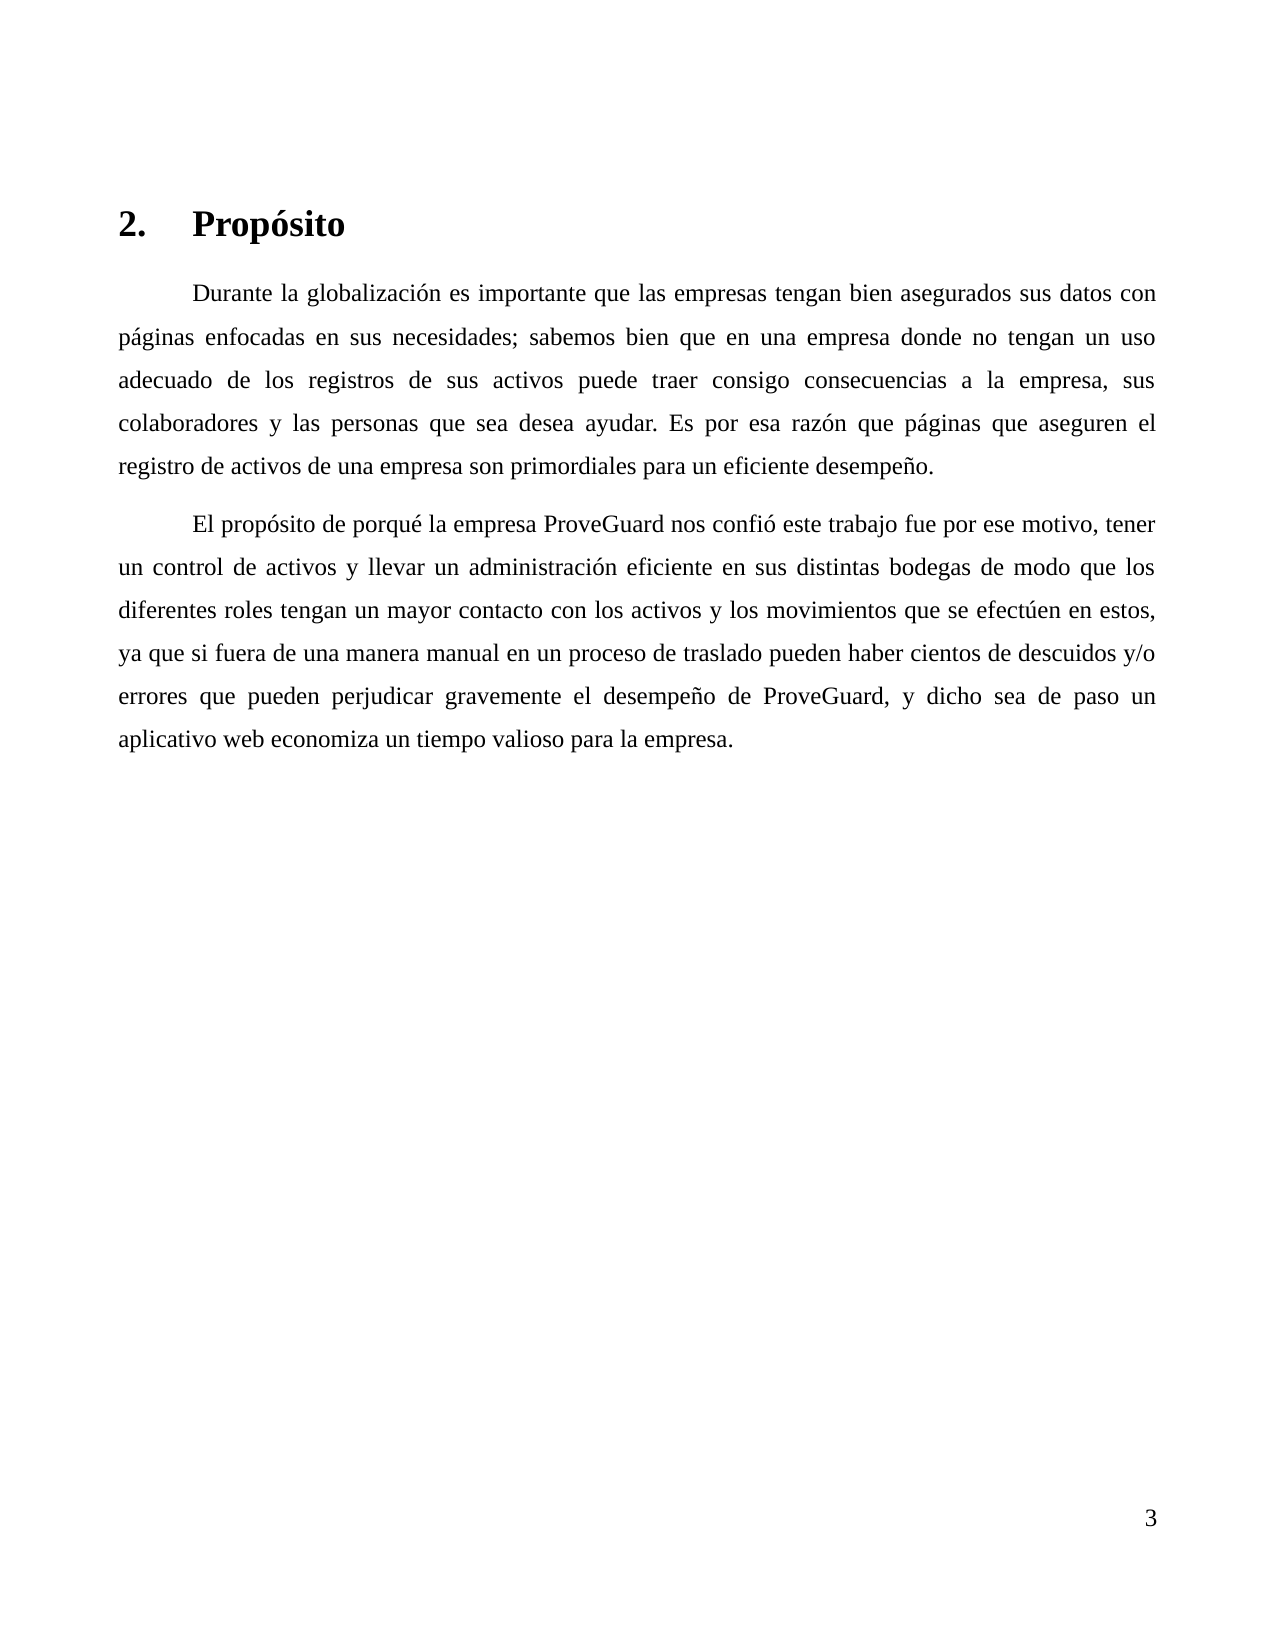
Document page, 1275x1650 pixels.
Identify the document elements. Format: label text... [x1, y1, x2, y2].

text Durante la globalización es importante que las empresas tengan bien asegurados sus datos con páginas enfocadas en sus necesidades; sabemos bien que en una empresa donde no tengan un uso adecuado de los registros de sus activos puede traer consigo consecuencias a la empresa, sus colaboradores y las personas que sea desea ayudar. Es por esa razón que páginas que aseguren el registro de activos de una empresa son primordiales para un eficiente desempeño. [118, 278, 1157, 480]
text El propósito de porqué la empresa ProveGuard nos confió este trabajo fue por ese motivo, tener un control de activos y llevar un administración eficiente en sus distintas bodegas de modo que los diferentes roles tengan un mayor contacto con los activos y los movimientos que se efectúen en estos, ya que si fuera de una manera manual en un proceso de traslado pueden haber cientos de descuidos y/o errores que pueden perjudicar gravemente el desempeño de ProveGuard, y dicho sea de paso un aplicativo web economiza un tiempo valioso para la empresa. [118, 509, 1157, 753]
subtitle Propósito [118, 201, 1157, 244]
